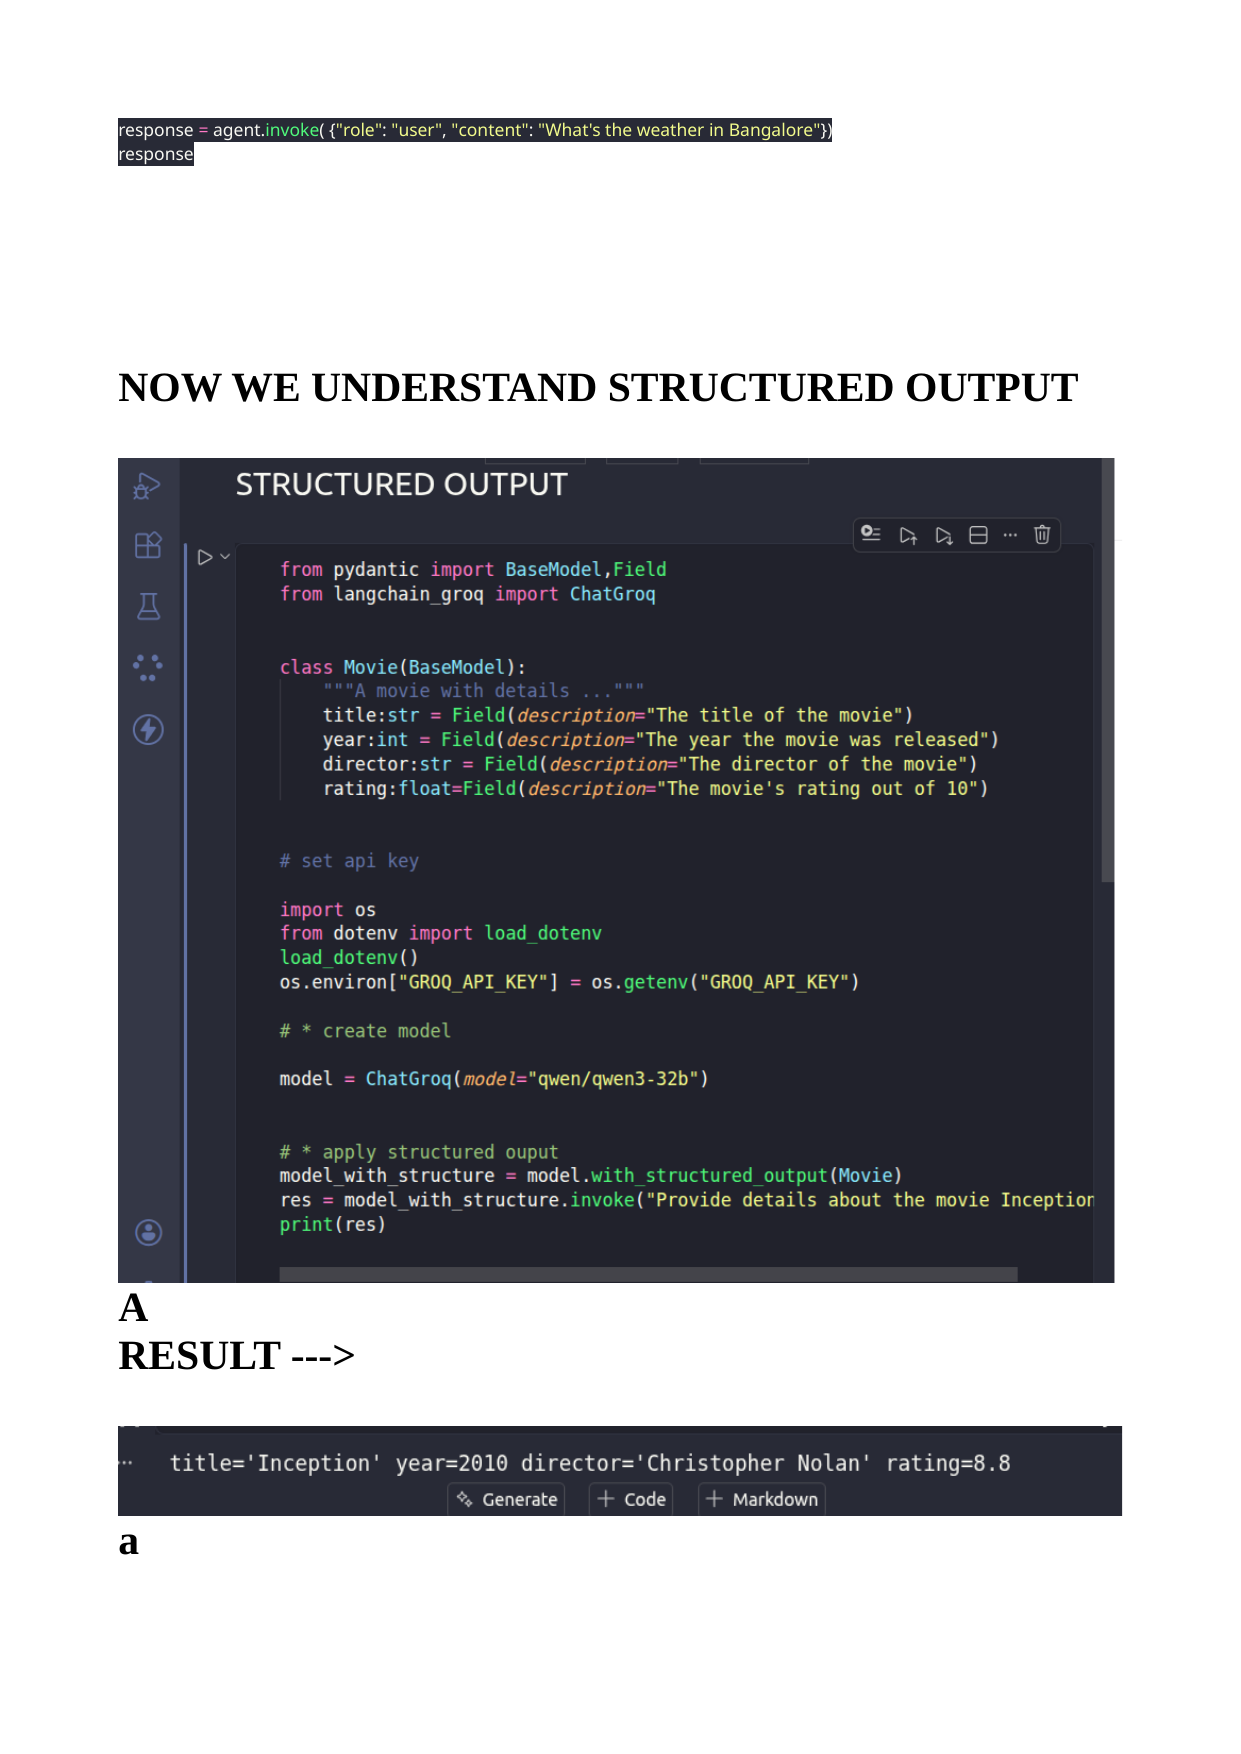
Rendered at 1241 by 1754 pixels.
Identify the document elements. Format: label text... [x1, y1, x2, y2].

text NOW WE UNDERSTAND STRUCTURED OUTPUT [118, 362, 1122, 410]
picture [118, 1426, 1123, 1516]
text response [118, 142, 1122, 166]
picture [118, 458, 1123, 1283]
text a [118, 1516, 1122, 1563]
text A [118, 1283, 1122, 1330]
text response = agent.invoke( {"role": "user", "content": "What's the weather in Bangalore"}) [118, 118, 1122, 142]
text RESULT ---> [118, 1330, 1122, 1378]
